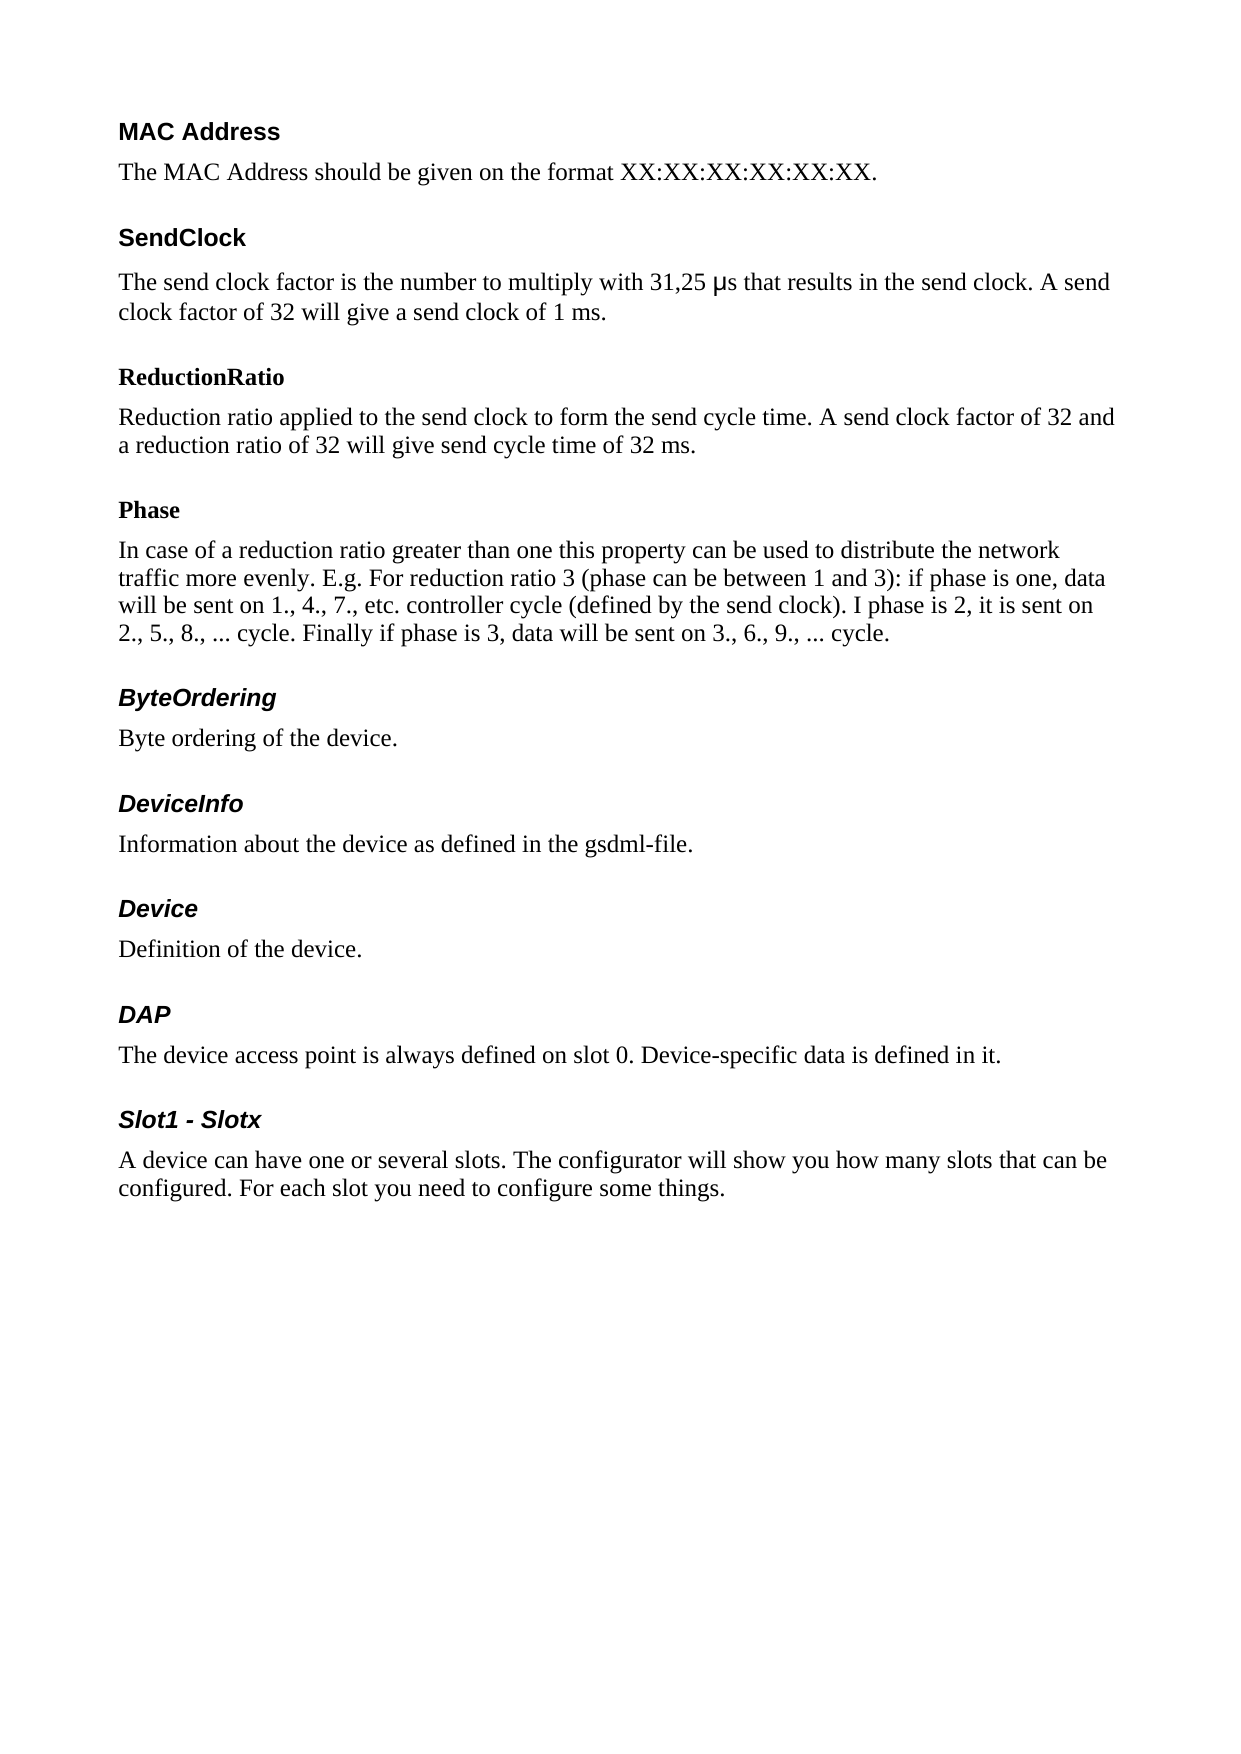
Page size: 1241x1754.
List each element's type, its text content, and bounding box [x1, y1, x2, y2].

text The device access point is always defined on slot 0. Device-specific data is defined in it. [118, 1041, 1122, 1068]
subtitle Phase [118, 496, 1122, 523]
text A device can have one or several slots. The configurator will show you how many slots that can be configured. For each slot you need to configure some things. [118, 1146, 1122, 1202]
text In case of a reduction ratio greater than one this property can be used to distribute the network traffic more evenly. E.g. For reduction ratio 3 (phase can be between 1 and 3): if phase is one, data will be sent on 1., 4., 7., etc. controller cycle (defined by the send clock). I phase is 2, it is sent on 2., 5., 8., ... cycle. Finally if phase is 3, data will be sent on 3., 6., 9., ... cycle. [118, 536, 1122, 647]
subtitle ReductionRatio [118, 363, 1122, 391]
subtitle DAP [118, 1001, 1122, 1028]
text Information about the device as defined in the gsdml-file. [118, 830, 1122, 858]
subtitle Device [118, 895, 1122, 923]
subtitle Slot1 - Slotx [118, 1106, 1122, 1134]
text Byte ordering of the device. [118, 724, 1122, 752]
subtitle SendClock [118, 223, 1122, 251]
subtitle ByteOrdering [118, 684, 1122, 712]
subtitle MAC Address [118, 118, 1122, 146]
text The send clock factor is the number to multiply with 31,25 µs that results in the send clock. A send clock factor of 32 will give a send clock of 1 ms. [118, 264, 1122, 326]
text The MAC Address should be given on the format XX:XX:XX:XX:XX:XX. [118, 158, 1122, 186]
subtitle DeviceInfo [118, 790, 1122, 817]
text Definition of the device. [118, 935, 1122, 963]
text Reduction ratio applied to the send clock to form the send cycle time. A send clock factor of 32 and a reduction ratio of 32 will give send cycle time of 32 ms. [118, 403, 1122, 458]
